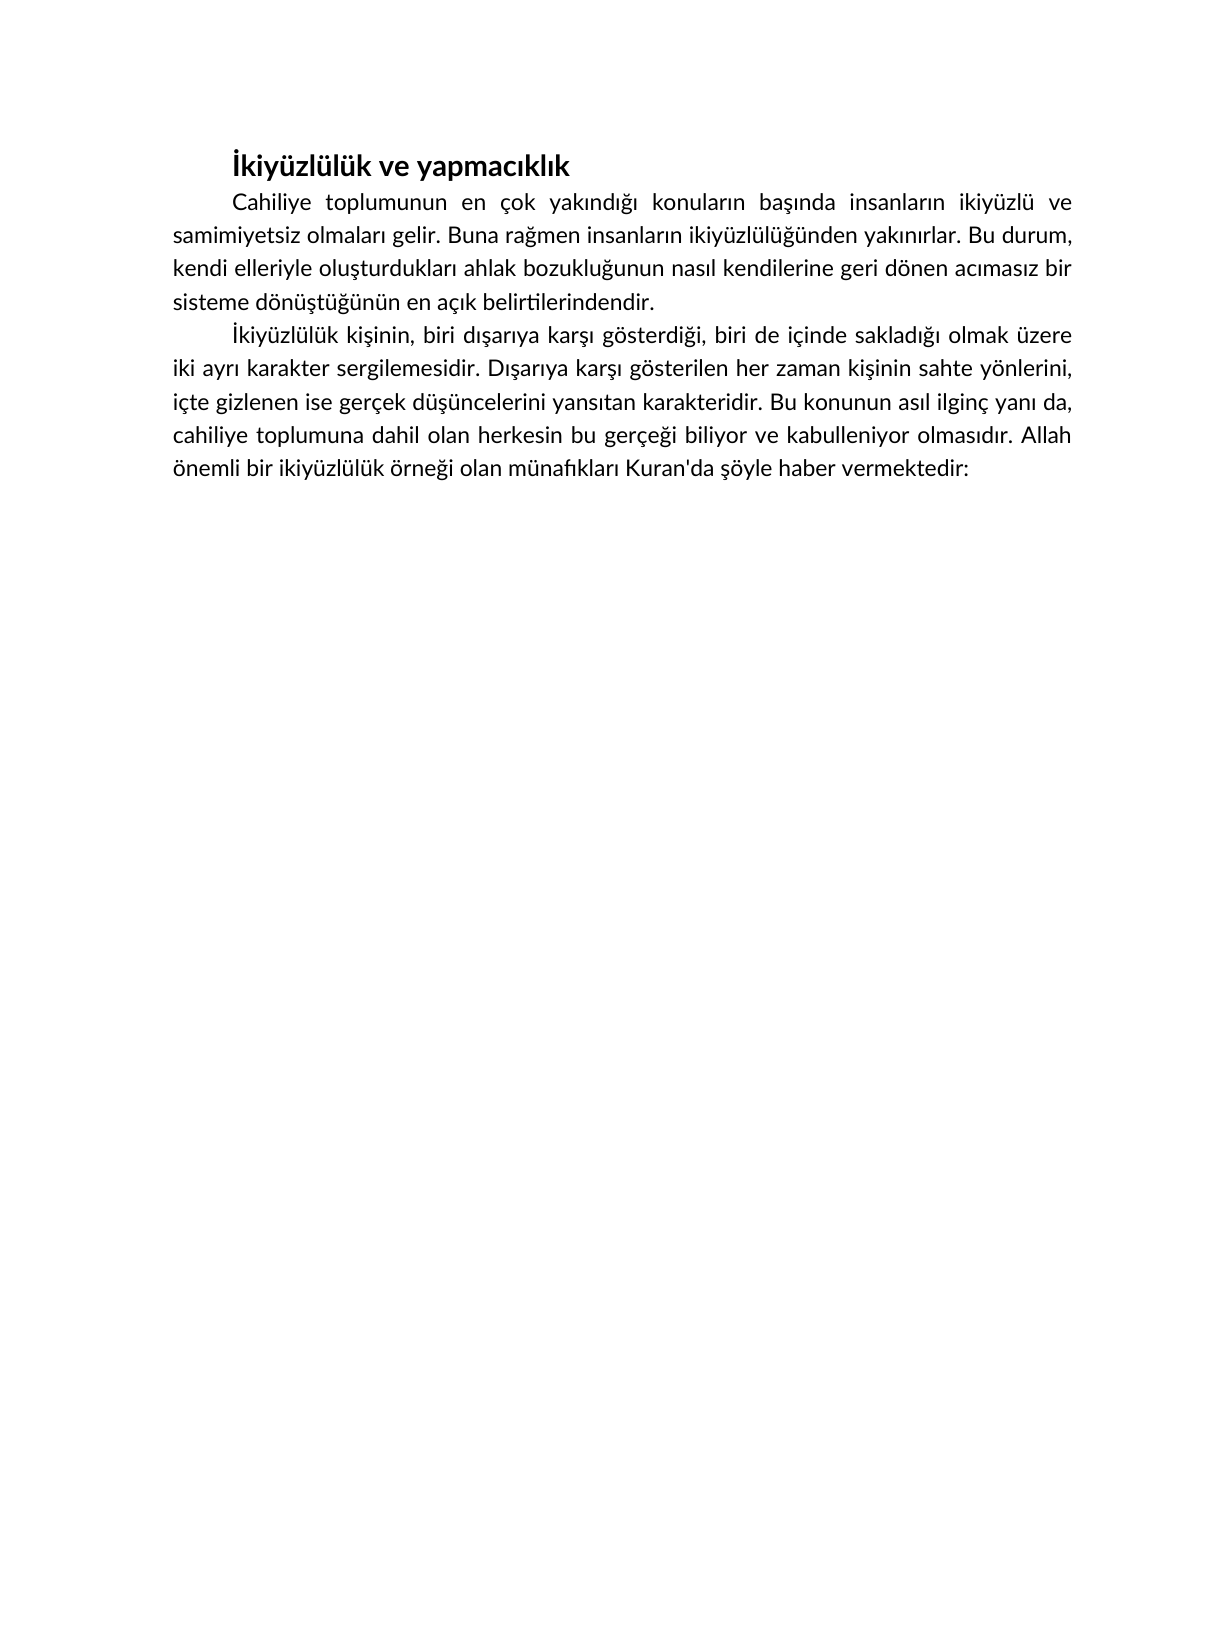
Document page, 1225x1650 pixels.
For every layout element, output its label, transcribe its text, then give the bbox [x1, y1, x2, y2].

text İkiyüzlülük kişinin, biri dışarıya karşı gösterdiği, biri de içinde sakladığı olmak üzere iki ayrı karakter sergilemesidir. Dışarıya karşı gösterilen her zaman kişinin sahte yönlerini, içte gizlenen ise gerçek düşüncelerini yansıtan karakteridir. Bu konunun asıl ilginç yanı da, cahiliye toplumuna dahil olan herkesin bu gerçeği biliyor ve kabulleniyor olmasıdır. Allah önemli bir ikiyüzlülük örneği olan münafıkları Kuran'da şöyle haber vermektedir: [173, 317, 1073, 483]
subtitle İkiyüzlülük ve yapmacıklık [173, 150, 1073, 183]
text Cahiliye toplumunun en çok yakındığı konuların başında insanların ikiyüzlü ve samimiyetsiz olmaları gelir. Buna rağmen insanların ikiyüzlülüğünden yakınırlar. Bu durum, kendi elleriyle oluşturdukları ahlak bozukluğunun nasıl kendilerine geri dönen acımasız bir sisteme dönüştüğünün en açık belirtilerindendir. [173, 183, 1073, 317]
